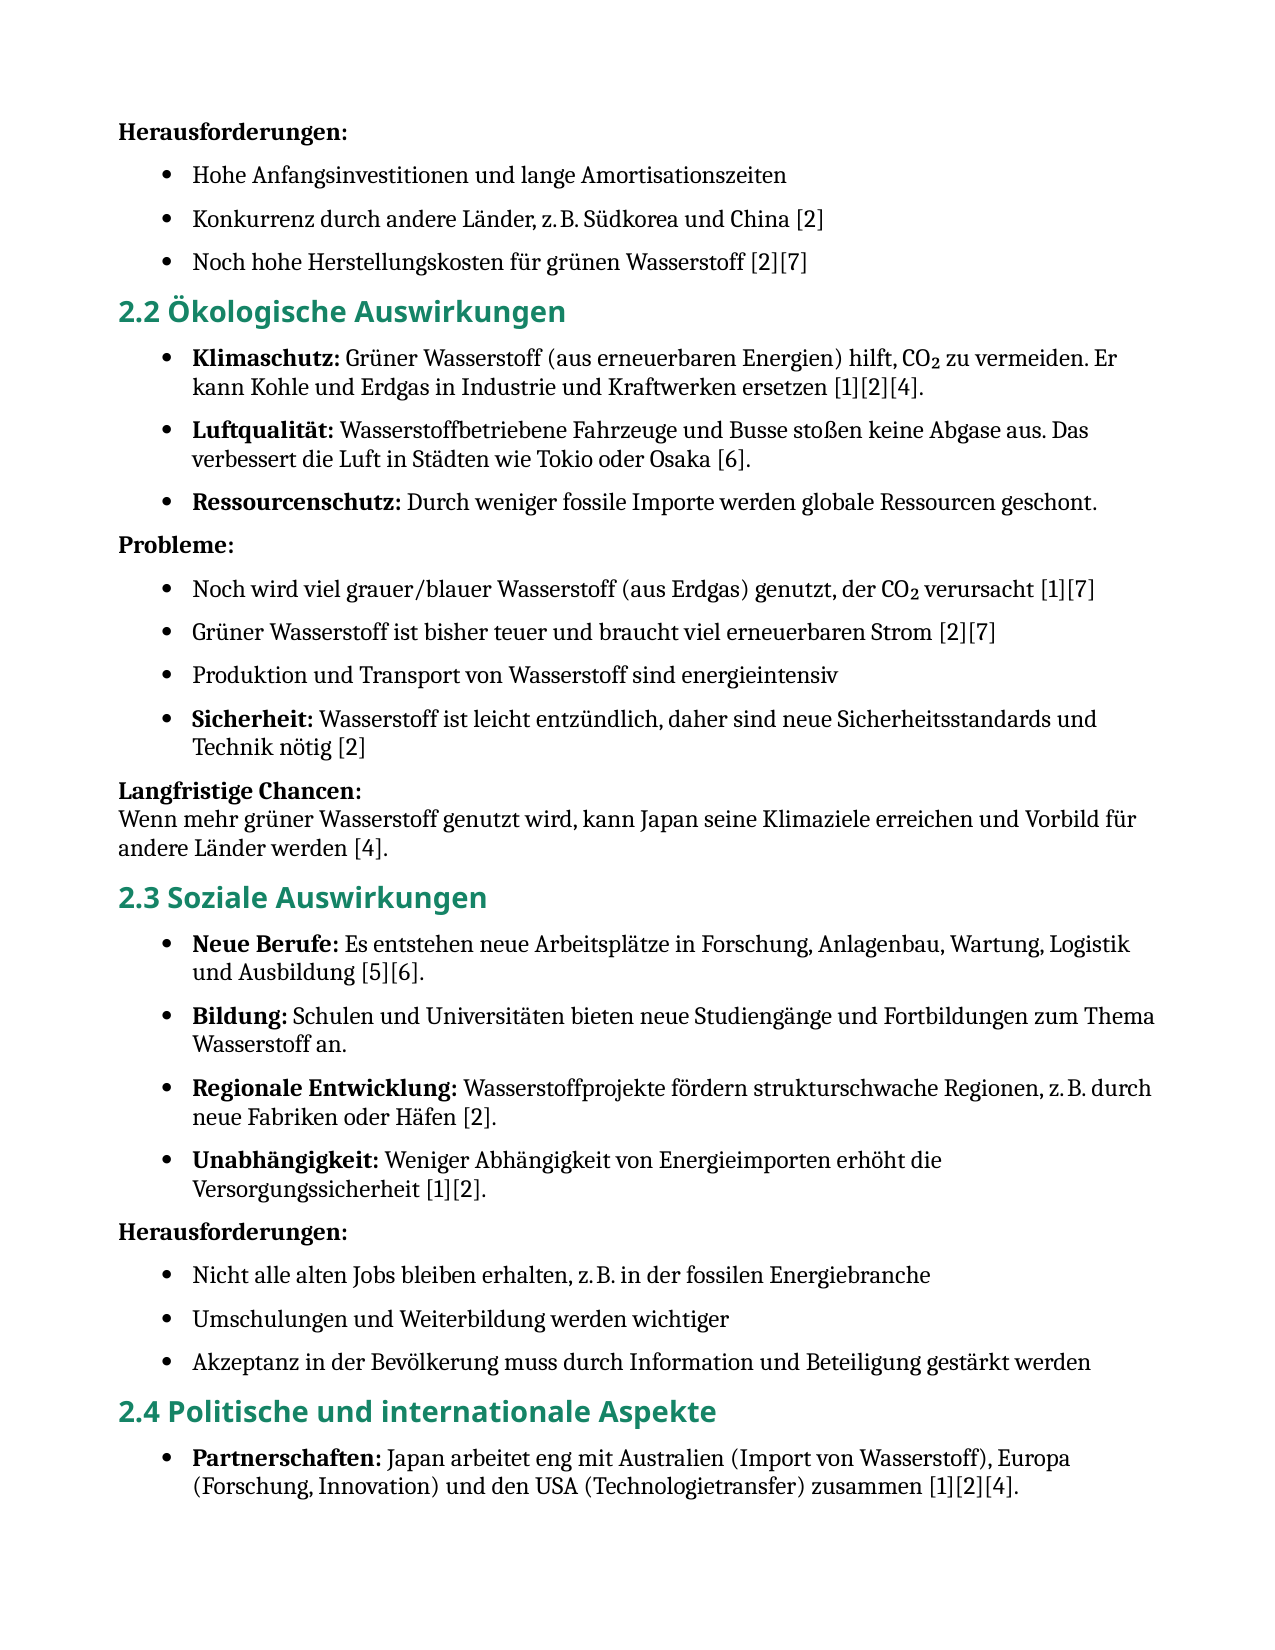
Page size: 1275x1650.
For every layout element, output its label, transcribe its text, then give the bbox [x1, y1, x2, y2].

text Herausforderungen: [118, 1218, 1157, 1247]
subtitle 2.2 Ökologische Auswirkungen [118, 291, 1157, 331]
text Langfristige Chancen: Wenn mehr grüner Wasserstoff genutzt wird, kann Japan seine Klimaziele erreichen und Vorbild für andere Länder werden [4]. [118, 777, 1157, 863]
list Noch wird viel grauer/blauer Wasserstoff (aus Erdgas) genutzt, der CO₂ verursacht [1][7] [162, 574, 1157, 603]
list Akzeptanz in der Bevölkerung muss durch Information und Beteiligung gestärkt werden [162, 1348, 1157, 1377]
list Regionale Entwicklung: Wasserstoffprojekte fördern strukturschwache Regionen, z. B. durch neue Fabriken oder Häfen [2]. [162, 1074, 1157, 1131]
list Ressourcenschutz: Durch weniger fossile Importe werden globale Ressourcen geschont. [162, 488, 1157, 517]
list Nicht alle alten Jobs bleiben erhalten, z. B. in der fossilen Energiebranche [162, 1261, 1157, 1290]
subtitle 2.4 Politische und internationale Aspekte [118, 1391, 1157, 1431]
list Bildung: Schulen und Universitäten bieten neue Studiengänge und Fortbildungen zum Thema Wasserstoff an. [162, 1002, 1157, 1059]
list Noch hohe Herstellungskosten für grünen Wasserstoff [2][7] [162, 248, 1157, 277]
list Produktion und Transport von Wasserstoff sind energieintensiv [162, 661, 1157, 690]
list Unabhängigkeit: Weniger Abhängigkeit von Energieimporten erhöht die Versorgungssicherheit [1][2]. [162, 1146, 1157, 1203]
text Probleme: [118, 531, 1157, 560]
list Neue Berufe: Es entstehen neue Arbeitsplätze in Forschung, Anlagenbau, Wartung, Logistik und Ausbildung [5][6]. [162, 929, 1157, 987]
list Hohe Anfangsinvestitionen und lange Amortisationszeiten [162, 161, 1157, 190]
list Luftqualität: Wasserstoffbetriebene Fahrzeuge und Busse stoßen keine Abgase aus. Das verbessert die Luft in Städten wie Tokio oder Osaka [6]. [162, 416, 1157, 473]
list Umschulungen und Weiterbildung werden wichtiger [162, 1304, 1157, 1333]
list Sicherheit: Wasserstoff ist leicht entzündlich, daher sind neue Sicherheitsstandards und Technik nötig [2] [162, 704, 1157, 762]
subtitle 2.3 Soziale Auswirkungen [118, 877, 1157, 917]
list Grüner Wasserstoff ist bisher teuer und braucht viel erneuerbaren Strom [2][7] [162, 618, 1157, 647]
list Konkurrenz durch andere Länder, z. B. Südkorea und China [2] [162, 205, 1157, 233]
text Herausforderungen: [118, 118, 1157, 147]
list Klimaschutz: Grüner Wasserstoff (aus erneuerbaren Energien) hilft, CO₂ zu vermeiden. Er kann Kohle und Erdgas in Industrie und Kraftwerken ersetzen [1][2][4]. [162, 344, 1157, 401]
list Partnerschaften: Japan arbeitet eng mit Australien (Import von Wasserstoff), Europa (Forschung, Innovation) und den USA (Technologietransfer) zusammen [1][2][4]. [162, 1443, 1157, 1501]
